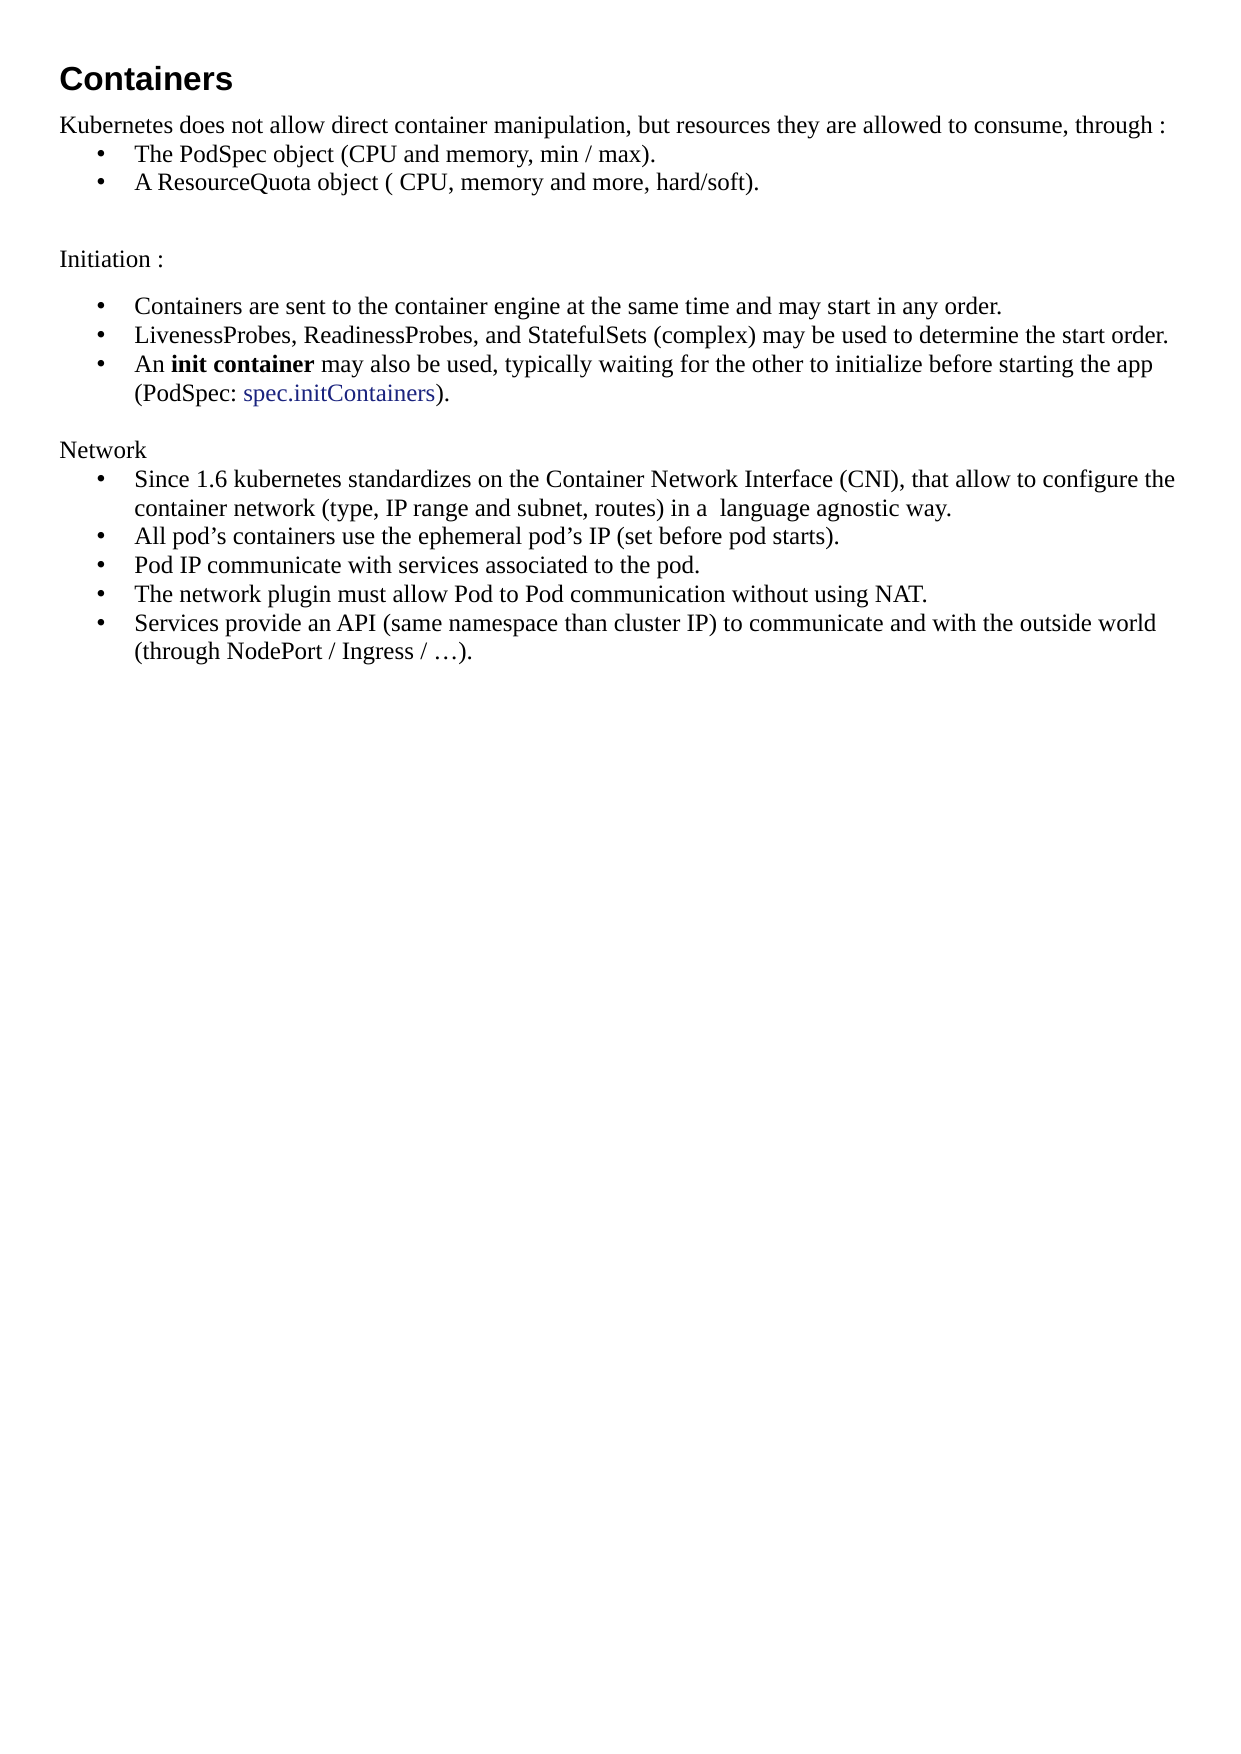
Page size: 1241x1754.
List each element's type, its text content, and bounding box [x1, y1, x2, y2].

list Pod IP communicate with services associated to the pod. [97, 550, 1181, 579]
list Services provide an API (same namespace than cluster IP) to communicate and with the outside world (through NodePort / Ingress / …). [97, 608, 1181, 665]
list The PodSpec object (CPU and memory, min / max). [97, 139, 1181, 167]
list Containers are sent to the container engine at the same time and may start in any order. [97, 291, 1181, 320]
subtitle Containers [59, 59, 1181, 97]
list A ResourceQuota object ( CPU, memory and more, hard/soft). [97, 167, 1181, 196]
list The network plugin must allow Pod to Pod communication without using NAT. [97, 579, 1181, 608]
text Initiation : [59, 244, 1181, 273]
text Network [59, 435, 1181, 464]
list An init container may also be used, typically waiting for the other to initialize before starting the app (PodSpec: spec.initContainers). [97, 349, 1181, 406]
text Kubernetes does not allow direct container manipulation, but resources they are allowed to consume, through : [59, 110, 1181, 139]
list Since 1.6 kubernetes standardizes on the Container Network Interface (CNI), that allow to configure the container network (type, IP range and subnet, routes) in a language agnostic way. [97, 464, 1181, 521]
list All pod’s containers use the ephemeral pod’s IP (set before pod starts). [97, 521, 1181, 550]
list LivenessProbes, ReadinessProbes, and StatefulSets (complex) may be used to determine the start order. [97, 320, 1181, 349]
